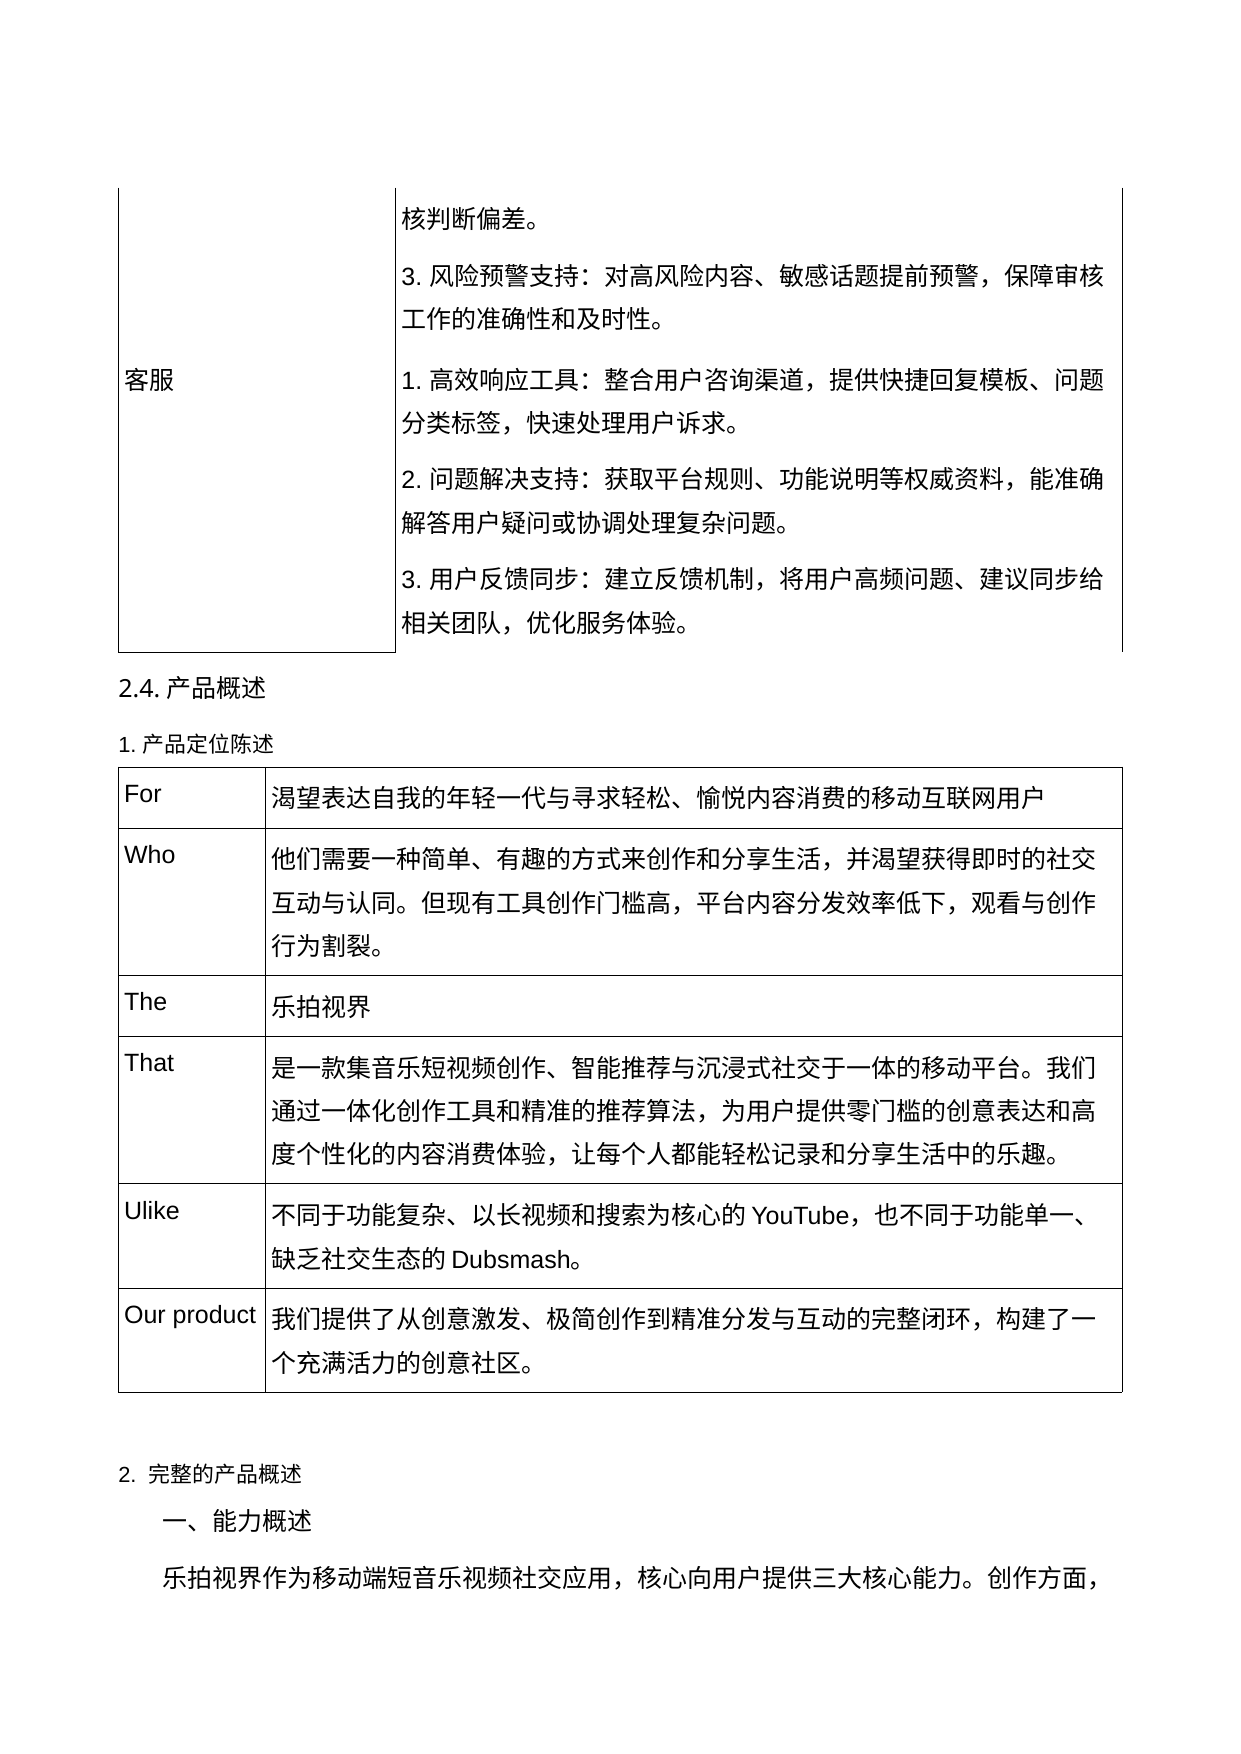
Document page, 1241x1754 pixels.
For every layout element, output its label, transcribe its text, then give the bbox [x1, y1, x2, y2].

table_cell [119, 188, 395, 348]
table_cell 乐拍视界 [266, 976, 1122, 1036]
subtitle 完整的产品概述 [118, 1457, 1122, 1489]
table_cell 他们需要一种简单、有趣的方式来创作和分享生活，并渴望获得即时的社交互动与认同。但现有工具创作门槛高，平台内容分发效率低下，观看与创作行为割裂。 [266, 829, 1122, 975]
table_cell The [119, 976, 265, 1036]
table_cell 1. 高效响应工具：整合用户咨询渠道，提供快捷回复模板、问题分类标签，快速处理用户诉求。 2. 问题解决支持：获取平台规则、功能说明等权威资料，能准确解答用户疑问或协调处理复杂问题。 3. 用户反馈同步：建立反馈机制，将用户高频问题、建议同步给相关团队，优化服务体验。 [396, 348, 1122, 652]
table_cell Our product [119, 1289, 265, 1392]
table_cell 不同于功能复杂、以长视频和搜索为核心的YouTube，也不同于功能单一、缺乏社交生态的Dubsmash。 [266, 1184, 1122, 1287]
table_cell Ulike [119, 1184, 265, 1287]
text 乐拍视界作为移动端短音乐视频社交应用，核心向用户提供三大核心能力。创作方面， [118, 1558, 1122, 1594]
text 一、能力概述 [118, 1502, 1122, 1538]
table_header 渴望表达自我的年轻一代与寻求轻松、愉悦内容消费的移动互联网用户 [266, 768, 1122, 827]
table_cell Who [119, 829, 265, 975]
table_cell That [119, 1037, 265, 1183]
table_cell 核判断偏差。 3. 风险预警支持：对高风险内容、敏感话题提前预警，保障审核工作的准确性和及时性。 [396, 188, 1122, 348]
table_cell 我们提供了从创意激发、极简创作到精准分发与互动的完整闭环，构建了一个充满活力的创意社区。 [266, 1289, 1122, 1392]
table_cell 是一款集音乐短视频创作、智能推荐与沉浸式社交于一体的移动平台。我们通过一体化创作工具和精准的推荐算法，为用户提供零门槛的创意表达和高度个性化的内容消费体验，让每个人都能轻松记录和分享生活中的乐趣。 [266, 1037, 1122, 1183]
subtitle 产品概述 [118, 668, 1122, 704]
subtitle 产品定位陈述 [118, 723, 1122, 759]
table_cell 客服 [119, 348, 395, 652]
table_header For [119, 768, 265, 827]
